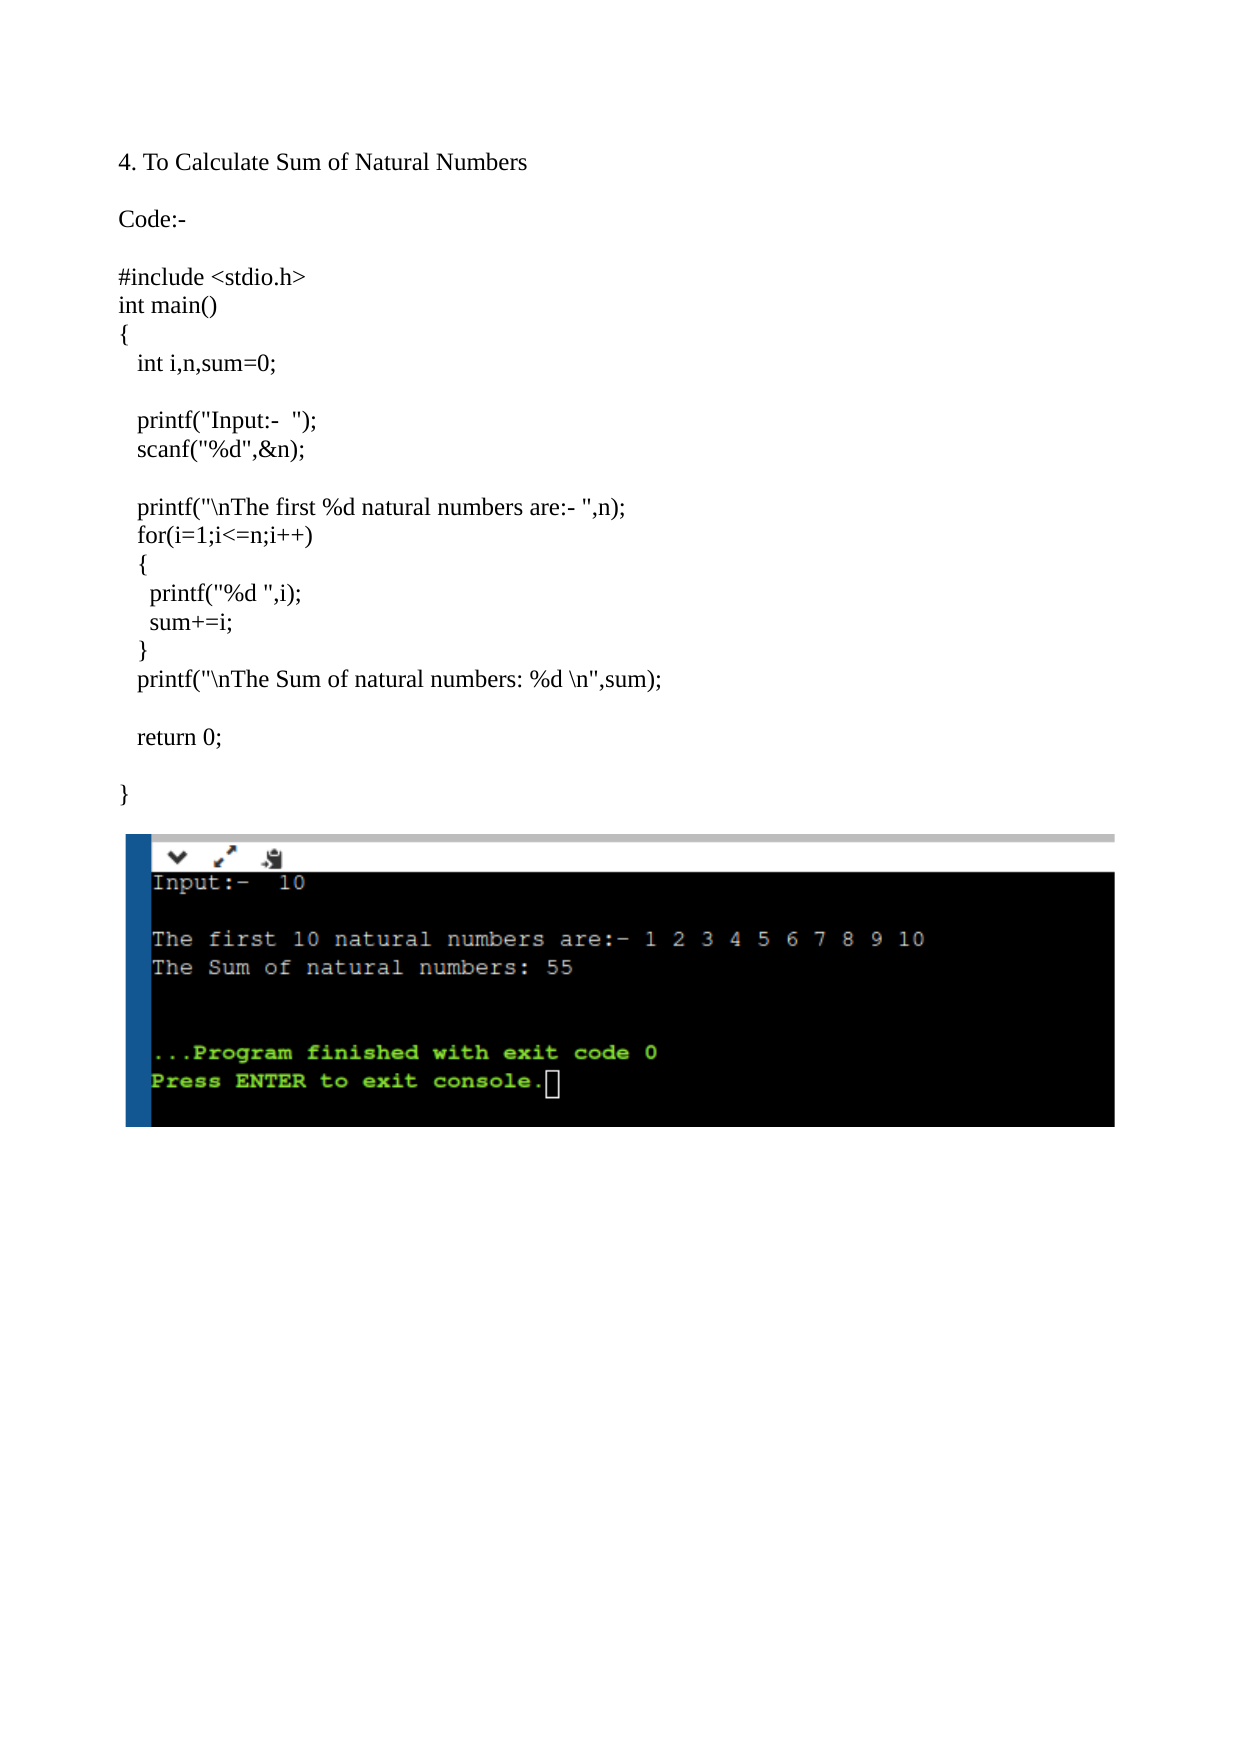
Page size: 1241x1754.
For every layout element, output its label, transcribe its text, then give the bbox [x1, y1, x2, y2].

text } [118, 636, 1122, 664]
text #include <stdio.h> [118, 262, 1122, 291]
text int i,n,sum=0; [118, 348, 1122, 377]
text sum+=i; [118, 607, 1122, 636]
text for(i=1;i<=n;i++) [118, 521, 1122, 549]
text int main() [118, 291, 1122, 319]
text 4. To Calculate Sum of Natural Numbers [118, 147, 1122, 176]
text { [118, 319, 1122, 348]
text printf("%d ",i); [118, 578, 1122, 607]
text return 0; [118, 722, 1122, 751]
text scanf("%d",&n); [118, 434, 1122, 463]
text printf("\nThe Sum of natural numbers: %d \n",sum); [118, 664, 1122, 693]
text printf("Input:- "); [118, 406, 1122, 434]
text { [118, 549, 1122, 578]
text } [118, 779, 1122, 808]
picture [125, 834, 1115, 1127]
text printf("\nThe first %d natural numbers are:- ",n); [118, 492, 1122, 521]
text Code:- [118, 204, 1122, 233]
